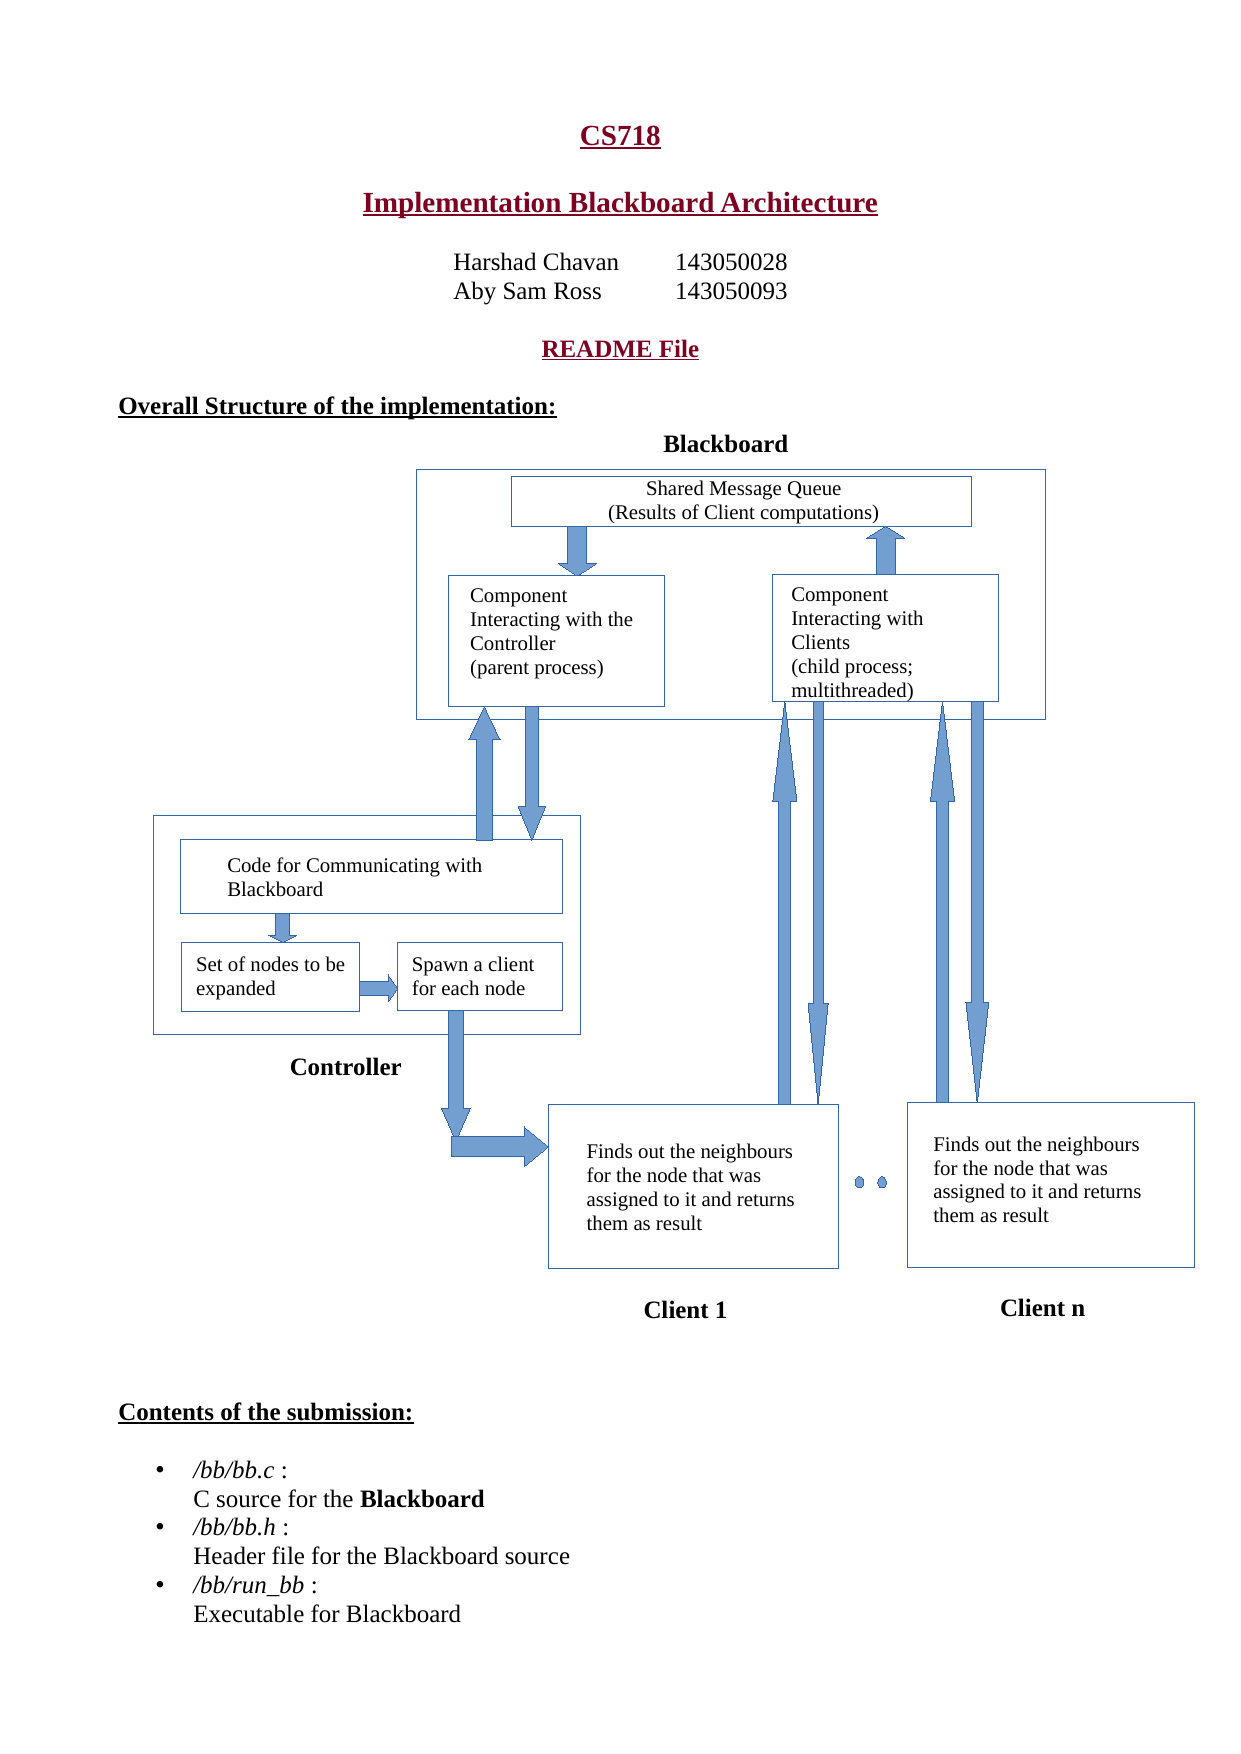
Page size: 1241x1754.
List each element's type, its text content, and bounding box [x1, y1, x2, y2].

list /bb/bb.h : Header file for the Blackboard source [156, 1512, 1122, 1570]
text Contents of the submission: [118, 1397, 1122, 1426]
text CS718 Implementation Blackboard Architecture [118, 118, 1122, 247]
list /bb/run_bb : Executable for Blackboard [156, 1570, 1122, 1627]
text README File [118, 334, 1122, 362]
list /bb/bb.c : C source for the Blackboard [156, 1455, 1122, 1512]
text Harshad Chavan 143050028 Aby Sam Ross 143050093 [118, 247, 1122, 305]
text Overall Structure of the implementation: [118, 391, 1122, 420]
